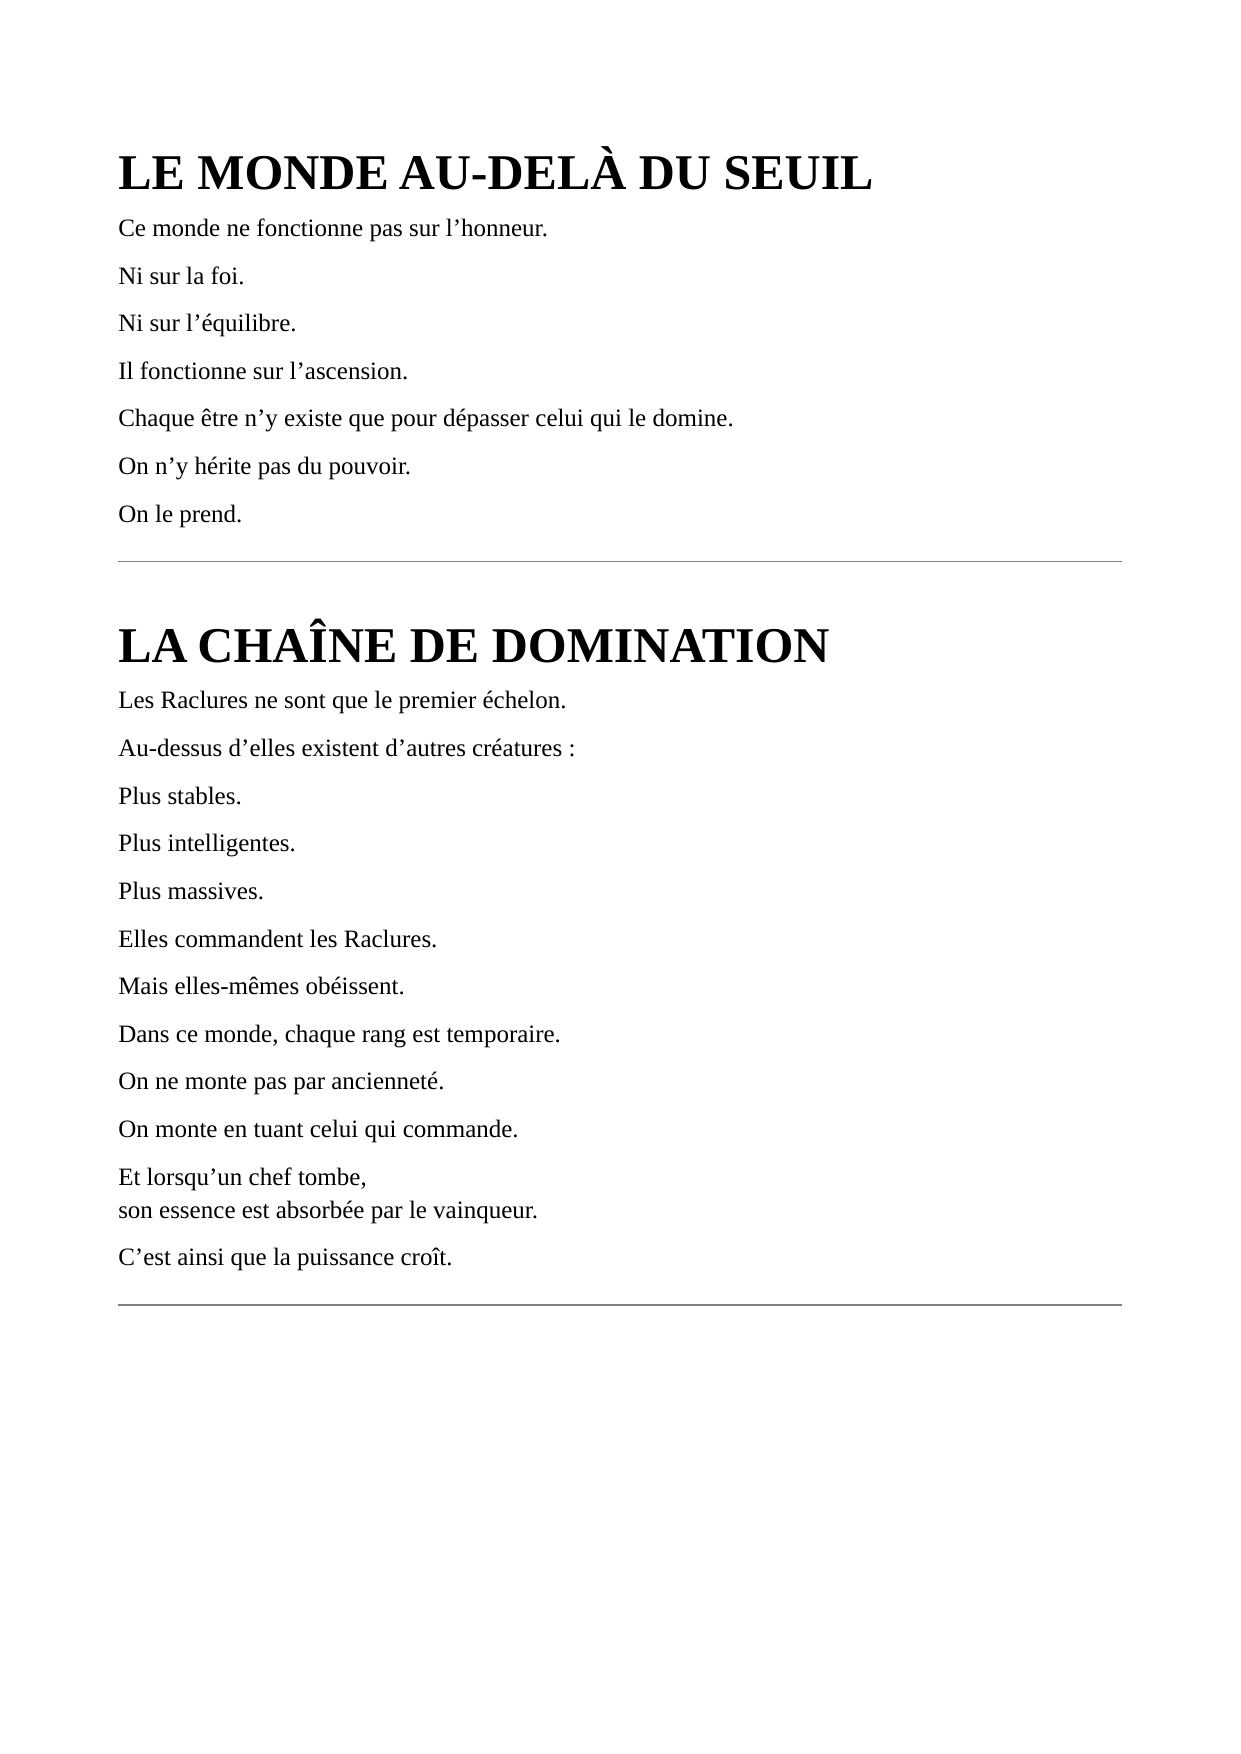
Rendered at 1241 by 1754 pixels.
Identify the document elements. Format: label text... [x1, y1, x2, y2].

text On le prend. [118, 499, 1122, 527]
subtitle LE MONDE AU-DELÀ DU SEUIL [118, 143, 1122, 201]
text Ni sur la foi. [118, 261, 1122, 289]
text Au-dessus d’elles existent d’autres créatures : [118, 733, 1122, 762]
text Et lorsqu’un chef tombe, son essence est absorbée par le vainqueur. [118, 1162, 1122, 1223]
text Ni sur l’équilibre. [118, 308, 1122, 337]
text Mais elles-mêmes obéissent. [118, 971, 1122, 1000]
text Il fonctionne sur l’ascension. [118, 356, 1122, 385]
subtitle LA CHAÎNE DE DOMINATION [118, 616, 1122, 673]
text On n’y hérite pas du pouvoir. [118, 451, 1122, 480]
text On ne monte pas par ancienneté. [118, 1066, 1122, 1095]
text Ce monde ne fonctionne pas sur l’honneur. [118, 213, 1122, 242]
text Les Raclures ne sont que le premier échelon. [118, 686, 1122, 714]
text On monte en tuant celui qui commande. [118, 1114, 1122, 1143]
text C’est ainsi que la puissance croît. [118, 1242, 1122, 1271]
text Dans ce monde, chaque rang est temporaire. [118, 1019, 1122, 1048]
text Elles commandent les Raclures. [118, 924, 1122, 952]
text Plus intelligentes. [118, 828, 1122, 857]
text Chaque être n’y existe que pour dépasser celui qui le domine. [118, 403, 1122, 432]
text Plus stables. [118, 781, 1122, 809]
text Plus massives. [118, 876, 1122, 905]
